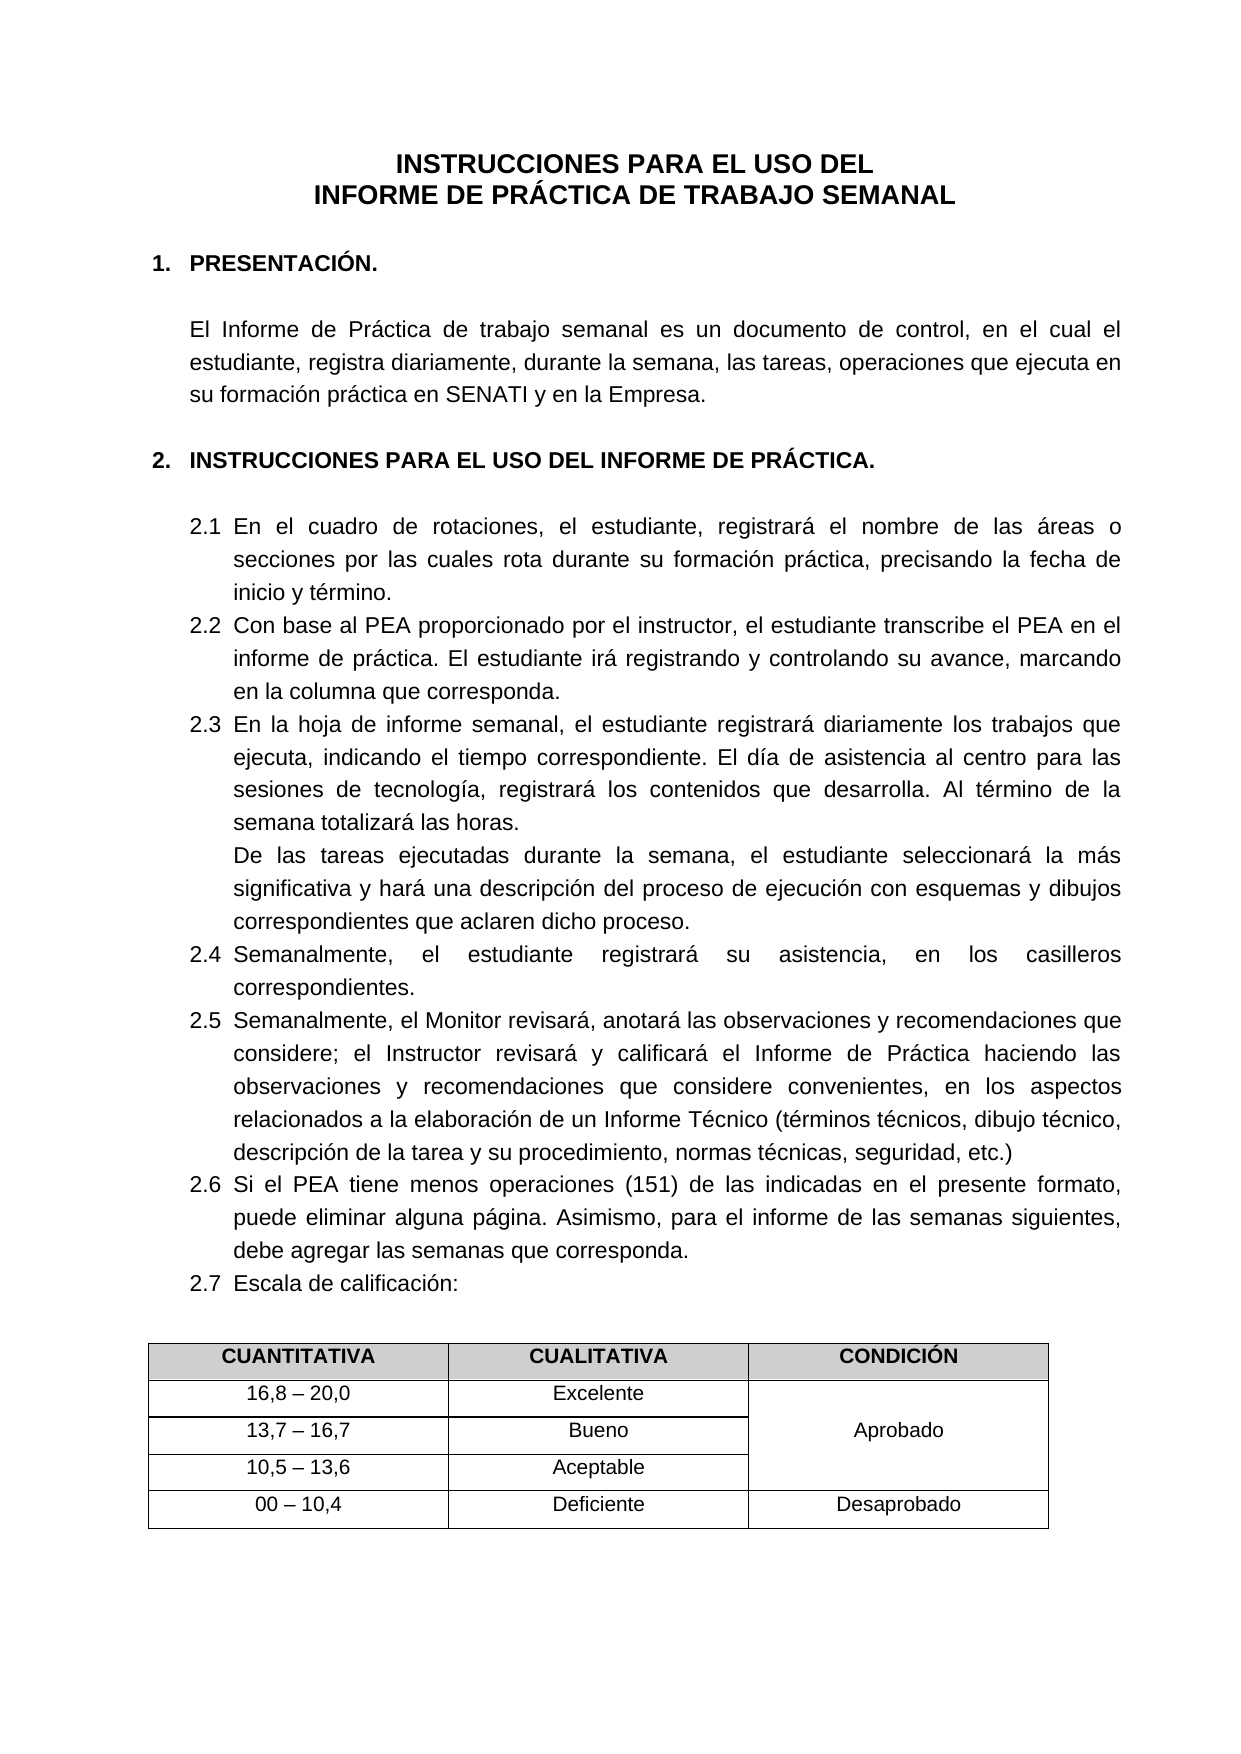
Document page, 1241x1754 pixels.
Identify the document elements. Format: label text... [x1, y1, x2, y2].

table_header CONDICIÓN [749, 1344, 1048, 1379]
table_cell Desaprobado [749, 1491, 1048, 1527]
table_cell 10,5 – 13,6 [149, 1455, 448, 1490]
list INSTRUCCIONES PARA EL USO DEL INFORME DE PRÁCTICA. [152, 447, 1122, 473]
table_cell 13,7 – 16,7 [149, 1418, 448, 1453]
table_cell Excelente [449, 1381, 748, 1416]
text De las tareas ejecutadas durante la semana, el estudiante seleccionará la más significativa y hará una descripción del proceso de ejecución con esquemas y dibujos correspondientes que aclaren dicho proceso. [233, 842, 1122, 934]
list Escala de calificación: [189, 1270, 1122, 1296]
list Con base al PEA proporcionado por el instructor, el estudiante transcribe el PEA en el informe de práctica. El estudiante irá registrando y controlando su avance, marcando en la columna que corresponda. [189, 612, 1122, 704]
table_cell Aprobado [749, 1381, 1048, 1490]
list Si el PEA tiene menos operaciones (151) de las indicadas en el presente formato, puede eliminar alguna página. Asimismo, para el informe de las semanas siguientes, debe agregar las semanas que corresponda. [189, 1171, 1122, 1263]
table_cell Deficiente [449, 1491, 748, 1527]
list Semanalmente, el estudiante registrará su asistencia, en los casilleros correspondientes. [189, 941, 1122, 1000]
table_cell 16,8 – 20,0 [149, 1381, 448, 1416]
table_cell Aceptable [449, 1455, 748, 1490]
table_header CUALITATIVA [449, 1344, 748, 1379]
text INSTRUCCIONES PARA EL USO DEL [148, 148, 1122, 179]
text El Informe de Práctica de trabajo semanal es un documento de control, en el cual el estudiante, registra diariamente, durante la semana, las tareas, operaciones que ejecuta en su formación práctica en SENATI y en la Empresa. [189, 316, 1122, 408]
list En la hoja de informe semanal, el estudiante registrará diariamente los trabajos que ejecuta, indicando el tiempo correspondiente. El día de asistencia al centro para las sesiones de tecnología, registrará los contenidos que desarrolla. Al término de la semana totalizará las horas. [189, 711, 1122, 836]
table_cell Bueno [449, 1418, 748, 1453]
list Semanalmente, el Monitor revisará, anotará las observaciones y recomendaciones que considere; el Instructor revisará y calificará el Informe de Práctica haciendo las observaciones y recomendaciones que considere convenientes, en los aspectos relacionados a la elaboración de un Informe Técnico (términos técnicos, dibujo técnico, descripción de la tarea y su procedimiento, normas técnicas, seguridad, etc.) [189, 1007, 1122, 1165]
text INFORME DE PRÁCTICA DE TRABAJO SEMANAL [148, 179, 1122, 210]
table_cell 00 – 10,4 [149, 1491, 448, 1527]
list En el cuadro de rotaciones, el estudiante, registrará el nombre de las áreas o secciones por las cuales rota durante su formación práctica, precisando la fecha de inicio y término. [189, 513, 1122, 605]
table_header CUANTITATIVA [149, 1344, 448, 1379]
list PRESENTACIÓN. [152, 250, 1122, 276]
